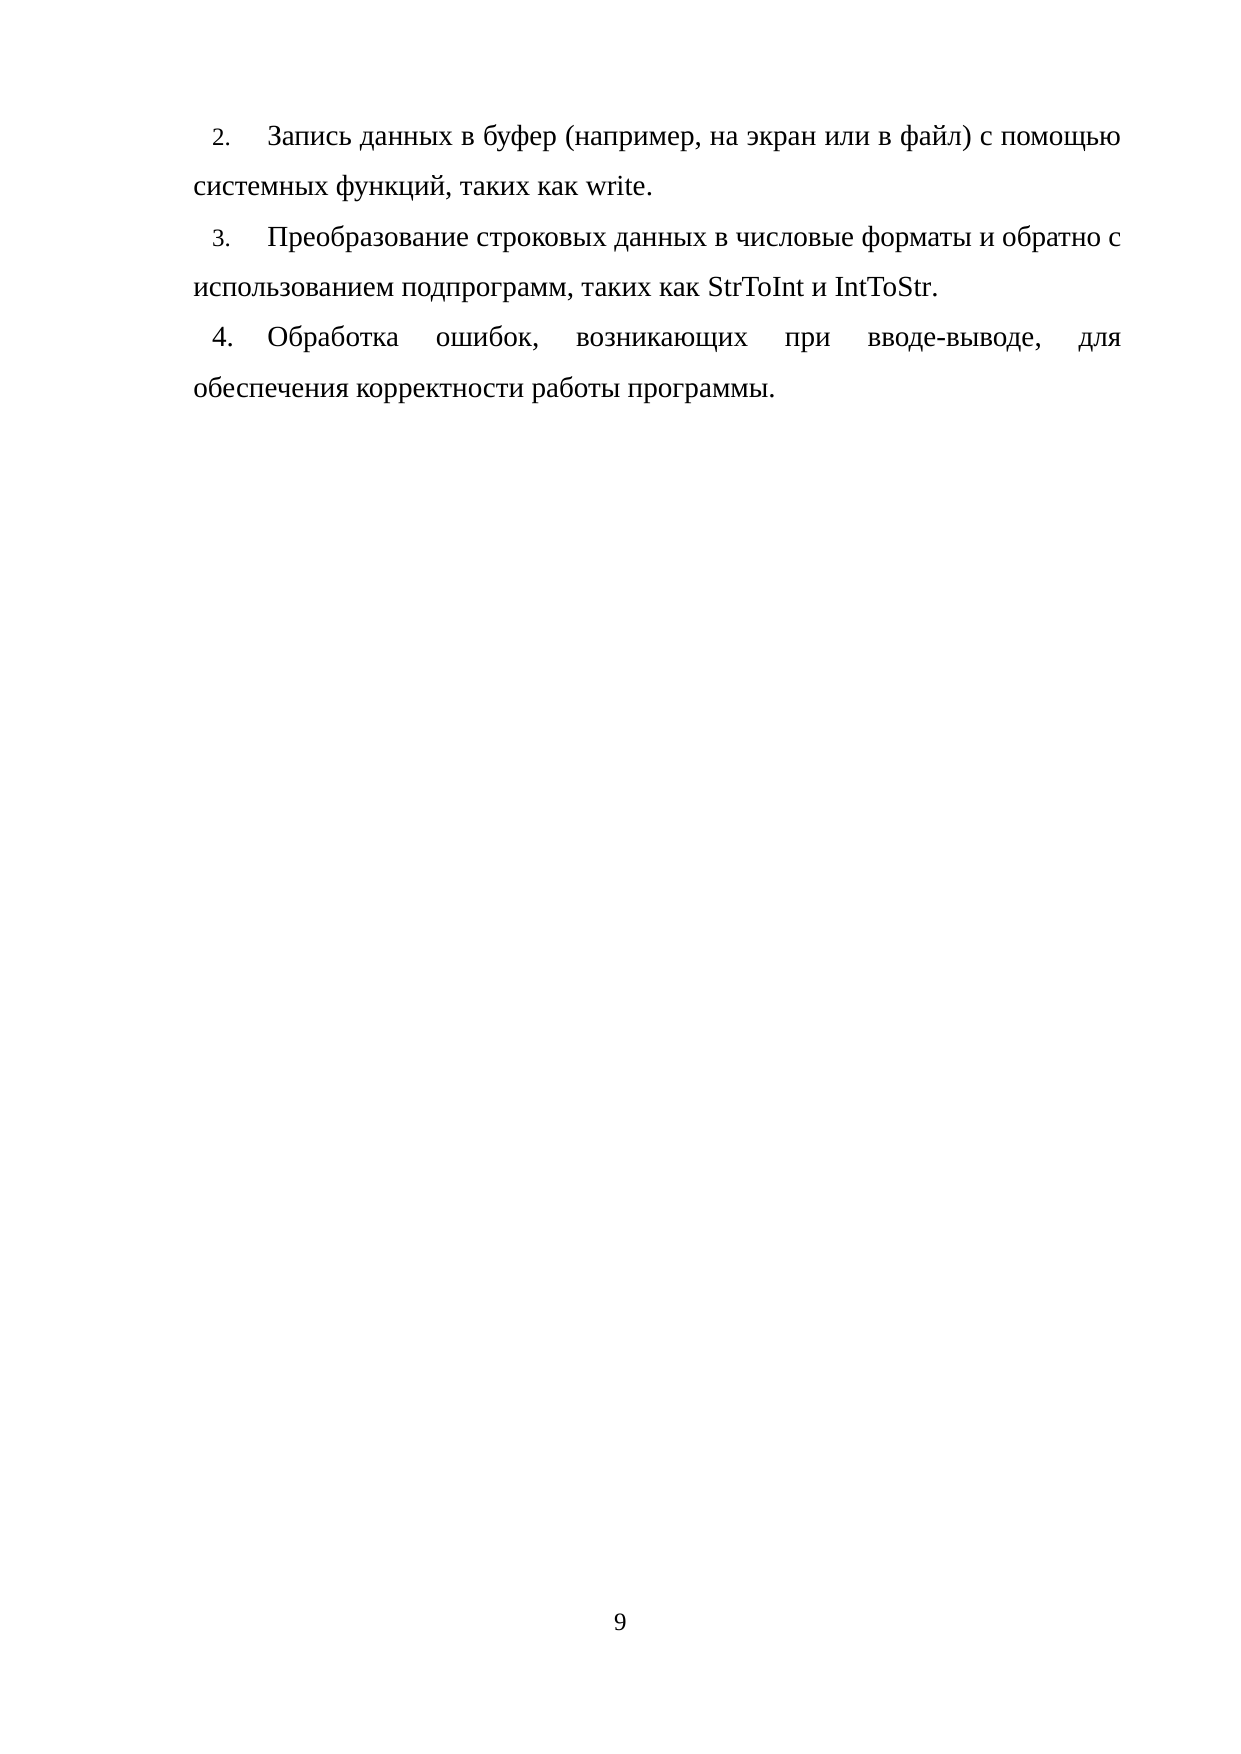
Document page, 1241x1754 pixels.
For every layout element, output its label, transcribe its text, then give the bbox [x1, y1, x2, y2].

list Преобразование строковых данных в числовые форматы и обратно с использованием подпрограмм, таких как StrToInt и IntToStr. [193, 219, 1122, 303]
list Обработка ошибок, возникающих при вводе-выводе, для обеспечения корректности работы программы. [193, 319, 1122, 403]
list Запись данных в буфер (например, на экран или в файл) с помощью системных функций, таких как write. [193, 118, 1122, 202]
